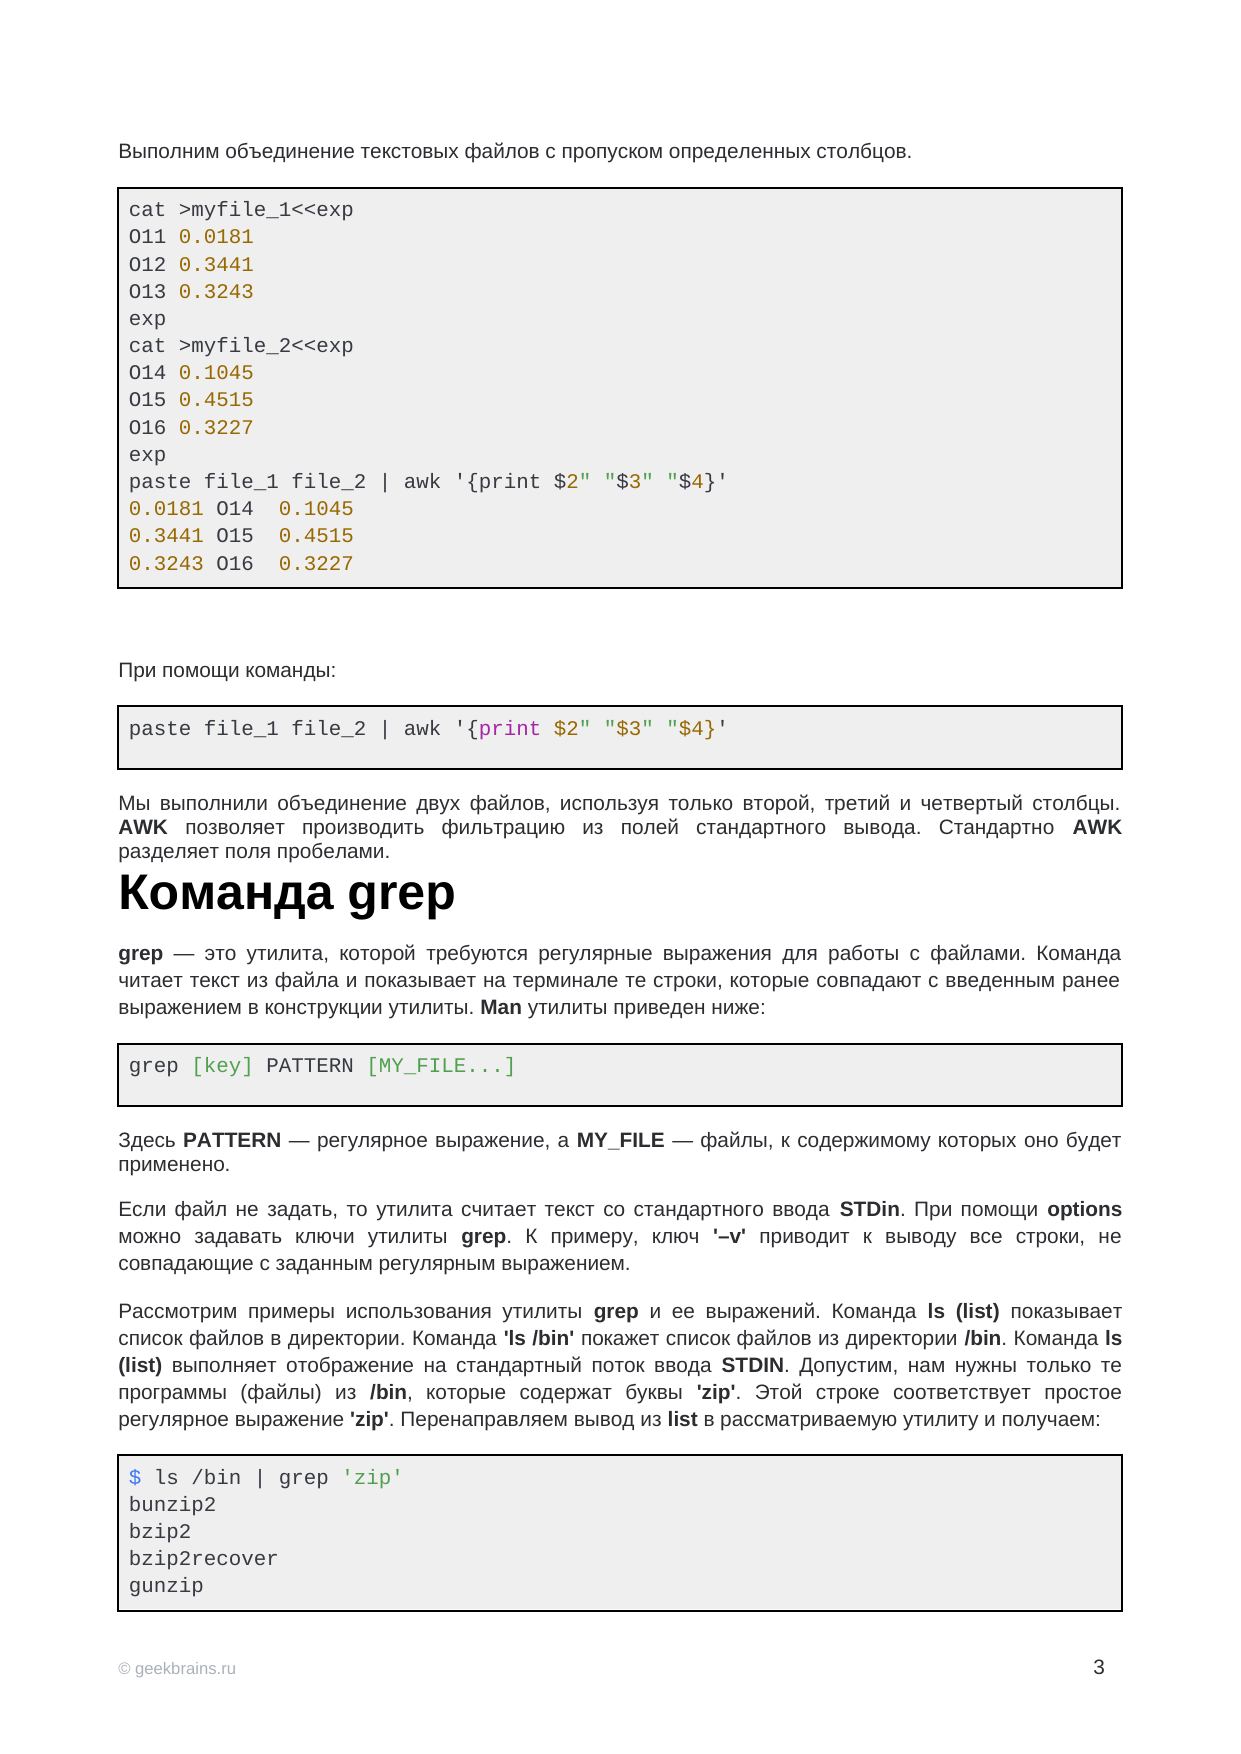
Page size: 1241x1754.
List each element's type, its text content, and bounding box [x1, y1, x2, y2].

text Рассмотрим примеры использования утилиты grep и ее выражений. Команда ls (list) показывает список файлов в директории. Команда 'ls /bin' покажет список файлов из директории /bin. Команда ls (list) выполняет отображение на стандартный поток ввода STDIN. Допустим, нам нужны только те программы (файлы) из /bin, которые содержат буквы 'zip'. Этой строке соответствует простое регулярное выражение 'zip'. Перенаправляем вывод из list в рассматриваемую утилиту и получаем: [118, 1298, 1122, 1430]
text grep — это утилита, которой требуются регулярные выражения для работы с файлами. Команда читает текст из файла и показывает на терминале те строки, которые совпадают с введенным ранее выражением в конструкции утилиты. Man утилиты приведен ниже: [118, 941, 1122, 1019]
text Выполним объединение текстовых файлов с пропуском определенных столбцов. [118, 139, 1122, 163]
subtitle Команда grep [118, 862, 1122, 920]
table_header grep [key] PATTERN [MY_FILE...] [119, 1045, 1121, 1105]
table_header cat >myfile_1<<exp O11 0.0181 O12 0.3441 O13 0.3243 exp cat >myfile_2<<exp O14 0.1045 O15 0.4515 O16 0.3227 exp paste file_1 file_2 | awk '{print $2" "$3" "$4}' 0.0181 O14 0.1045 0.3441 O15 0.4515 0.3243 O16 0.3227 [119, 189, 1121, 587]
table_header $ ls /bin | grep 'zip' bunzip2 bzip2 bzip2recover gunzip [119, 1456, 1121, 1609]
text Если файл не задать, то утилита считает текст со стандартного ввода STDin. При помощи options можно задавать ключи утилиты grep. К примеру, ключ '–v' приводит к выводу все строки, не совпадающие с заданным регулярным выражением. [118, 1197, 1122, 1275]
table_header paste file_1 file_2 | awk '{print $2" "$3" "$4}' [119, 707, 1121, 768]
text Здесь PATTERN — регулярное выражение, а MY_FILE — файлы, к содержимому которых оно будет применено. [118, 1128, 1122, 1176]
text Мы выполнили объединение двух файлов, используя только второй, третий и четвертый столбцы. AWK позволяет производить фильтрацию из полей стандартного вывода. Стандартно AWK разделяет поля пробелами. [118, 791, 1122, 862]
text При помощи команды: [118, 657, 1122, 681]
